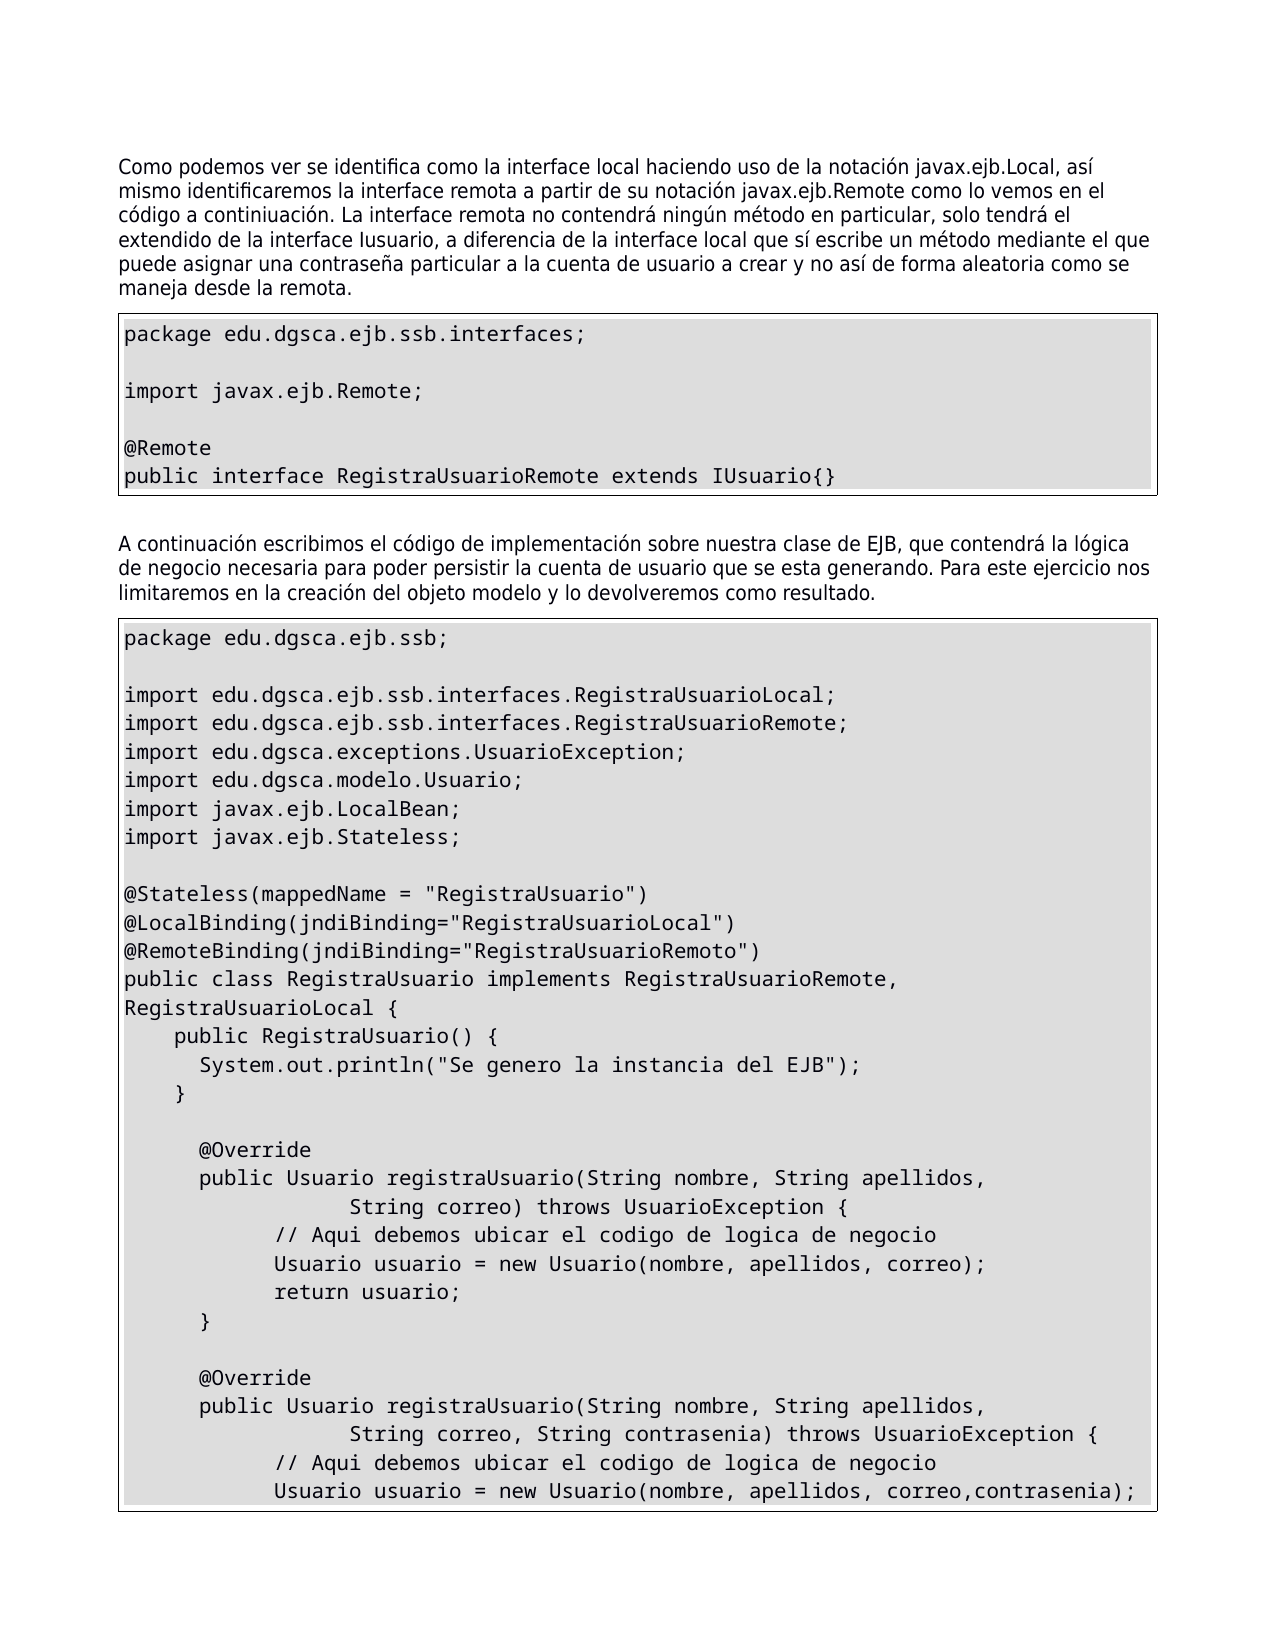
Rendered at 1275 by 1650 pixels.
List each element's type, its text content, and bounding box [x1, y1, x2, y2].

text A continuación escribimos el código de implementación sobre nuestra clase de EJB, que contendrá la lógica de negocio necesaria para poder persistir la cuenta de usuario que se esta generando. Para este ejercicio nos limitaremos en la creación del objeto modelo y lo devolveremos como resultado. [118, 532, 1157, 605]
table_header package edu.dgsca.ejb.ssb.interfaces; import javax.ejb.Remote; @Remote public interface RegistraUsuarioRemote extends IUsuario{} [119, 314, 1157, 495]
text Como podemos ver se identifica como la interface local haciendo uso de la notación javax.ejb.Local, así mismo identificaremos la interface remota a partir de su notación javax.ejb.Remote como lo vemos en el código a continiuación. La interface remota no contendrá ningún método en particular, solo tendrá el extendido de la interface Iusuario, a diferencia de la interface local que sí escribe un método mediante el que puede asignar una contraseña particular a la cuenta de usuario a crear y no así de forma aleatoria como se maneja desde la remota. [118, 155, 1157, 301]
table_header package edu.dgsca.ejb.ssb; import edu.dgsca.ejb.ssb.interfaces.RegistraUsuarioLocal; import edu.dgsca.ejb.ssb.interfaces.RegistraUsuarioRemote; import edu.dgsca.exceptions.UsuarioException; import edu.dgsca.modelo.Usuario; import javax.ejb.LocalBean; import javax.ejb.Stateless; @Stateless(mappedName = "RegistraUsuario") @LocalBinding(jndiBinding="RegistraUsuarioLocal") @RemoteBinding(jndiBinding="RegistraUsuarioRemoto") public class RegistraUsuario implements RegistraUsuarioRemote, RegistraUsuarioLocal { public RegistraUsuario() { System.out.println("Se genero la instancia del EJB"); } @Override public Usuario registraUsuario(String nombre, String apellidos, String correo) throws UsuarioException { // Aqui debemos ubicar el codigo de logica de negocio Usuario usuario = new Usuario(nombre, apellidos, correo); return usuario; } @Override public Usuario registraUsuario(String nombre, String apellidos, String correo, String contrasenia) throws UsuarioException { // Aqui debemos ubicar el codigo de logica de negocio Usuario usuario = new Usuario(nombre, apellidos, correo,contrasenia); [119, 619, 1157, 1511]
